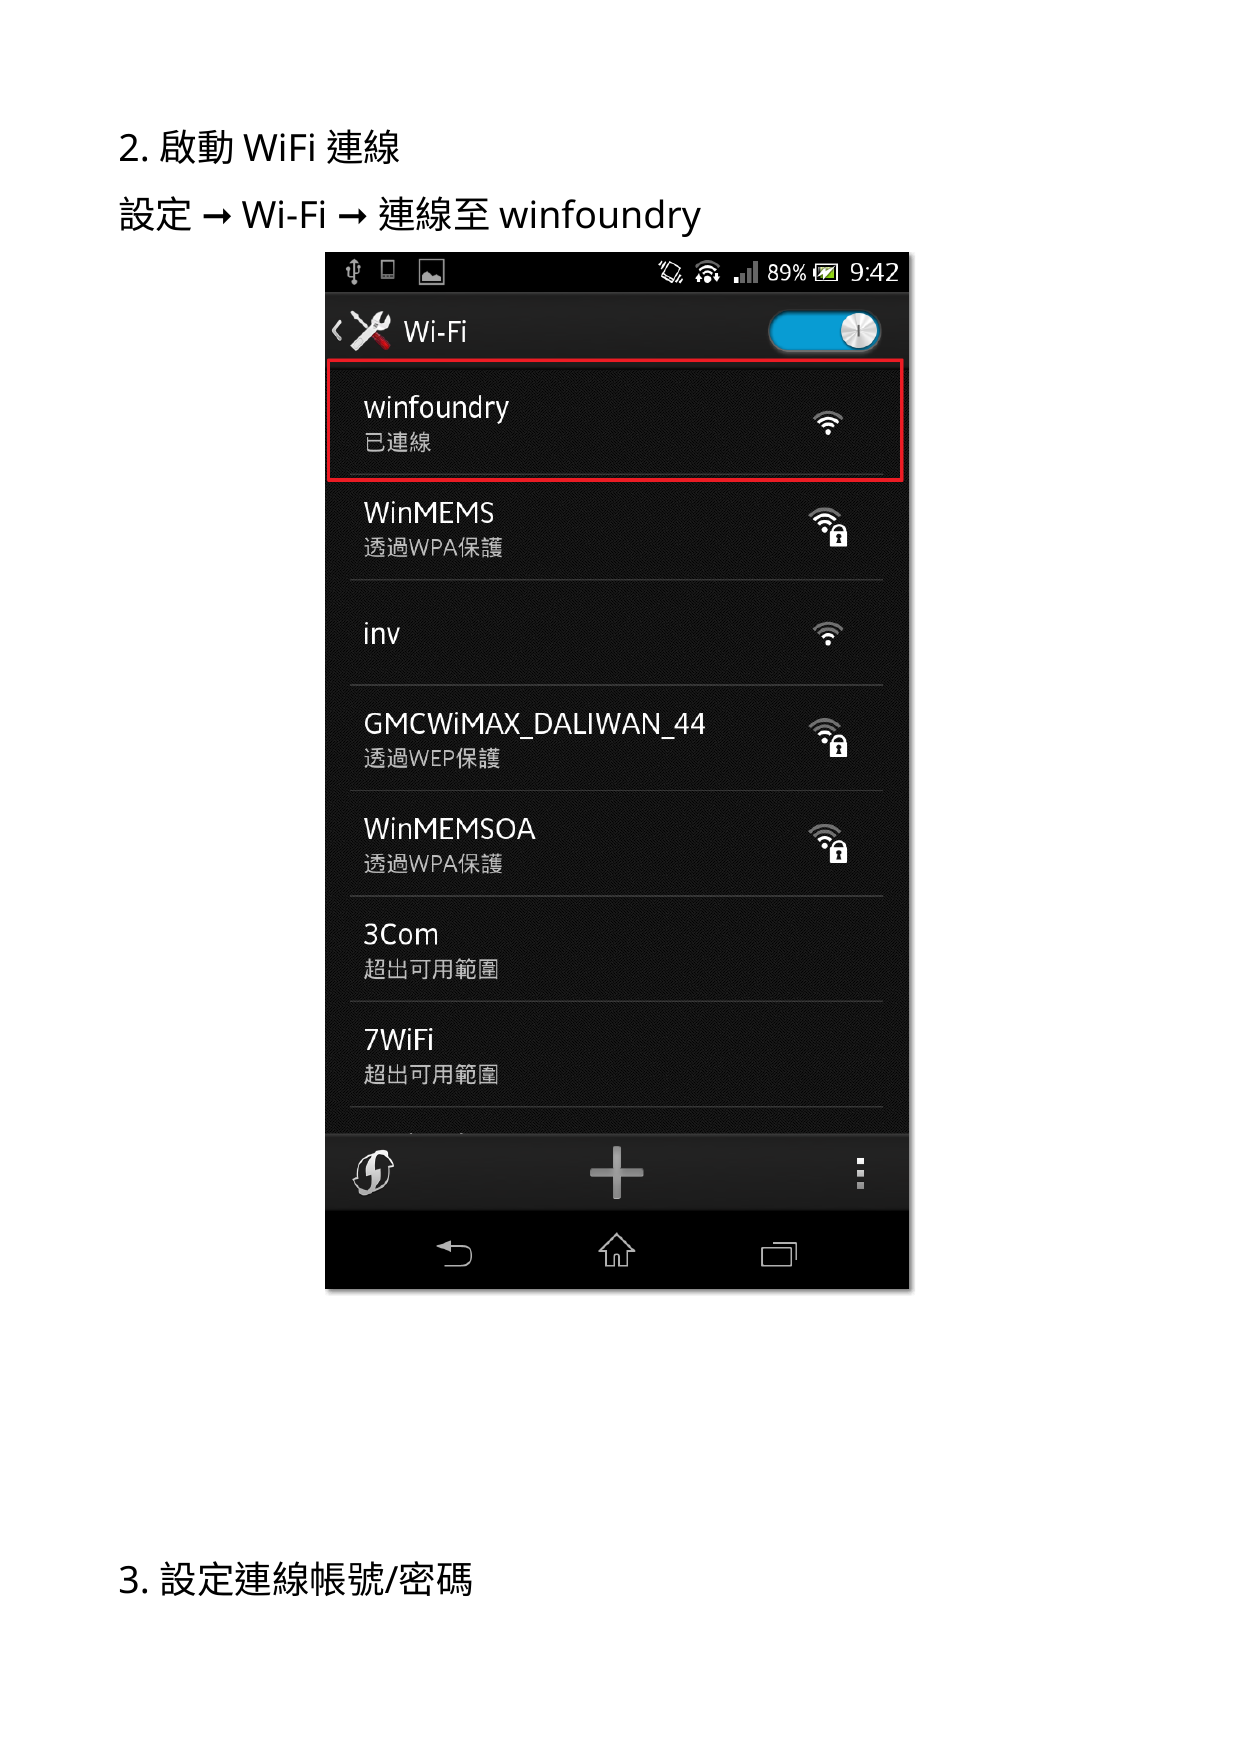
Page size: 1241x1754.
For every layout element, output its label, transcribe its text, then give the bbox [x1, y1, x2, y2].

text 2. 啟動 WiFi 連線 [118, 118, 1122, 173]
text 3. 設定連線帳號/密碼 [118, 1550, 1122, 1604]
text 設定 ➞ Wi-Fi ➞ 連線至 winfoundry [118, 185, 1122, 239]
picture [325, 252, 916, 1296]
